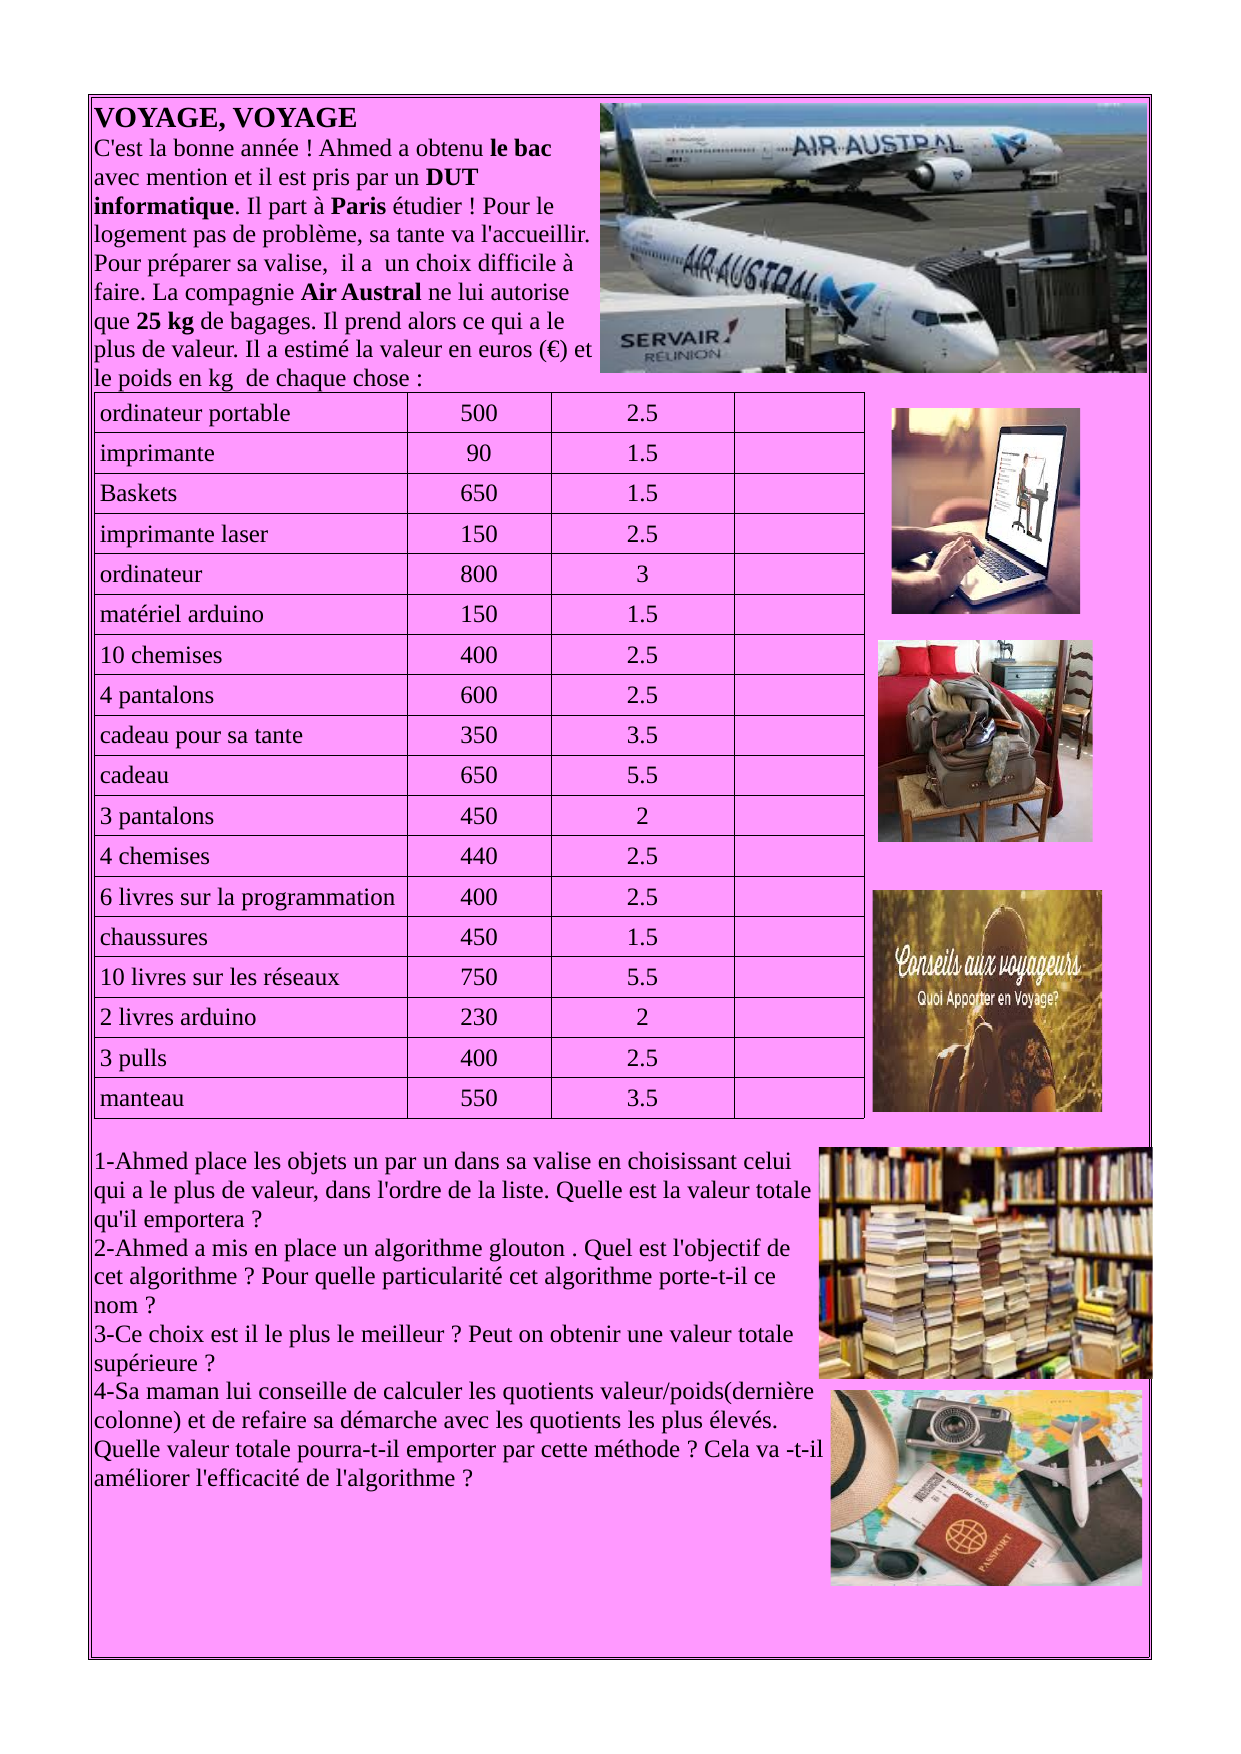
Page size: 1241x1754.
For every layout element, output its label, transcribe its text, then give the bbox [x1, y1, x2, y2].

table_cell 2 [552, 796, 734, 835]
table_cell 750 [408, 957, 551, 997]
table_cell 2,5 [552, 675, 734, 714]
picture [600, 103, 1147, 373]
text 2-Ahmed a mis en place un algorithme glouton . Quel est l'objectif de cet algorithme ? Pour quelle particularité cet algorithme porte-t-il ce nom ? [94, 1233, 818, 1319]
table_cell [735, 514, 864, 553]
table_cell 440 [408, 836, 551, 876]
table_header ordinateur portable [95, 393, 407, 432]
picture [891, 408, 1081, 614]
table_cell 550 [408, 1078, 551, 1118]
table_cell 6 livres sur la programmation [95, 877, 407, 916]
table_cell cadeau pour sa tante [95, 716, 407, 755]
table_cell 3 [552, 554, 734, 593]
table_cell 400 [408, 635, 551, 674]
table_cell 150 [408, 514, 551, 553]
table_header 2,5 [552, 393, 734, 432]
table_cell 90 [408, 433, 551, 473]
table_cell 2,5 [552, 1038, 734, 1077]
text 3-Ce choix est il le plus le meilleur ? Peut on obtenir une valeur totale supérieure ? [94, 1319, 818, 1376]
table_cell [735, 1078, 864, 1118]
table_cell 150 [408, 595, 551, 634]
table_cell 1,5 [552, 595, 734, 634]
picture [818, 1147, 1153, 1379]
table_cell 1,5 [552, 917, 734, 956]
table_cell 3 pulls [95, 1038, 407, 1077]
table_cell 650 [408, 756, 551, 795]
table_cell [735, 917, 864, 956]
table_cell [735, 716, 864, 755]
text VOYAGE, VOYAGE [94, 100, 1146, 133]
table_cell manteau [95, 1078, 407, 1118]
table_cell 600 [408, 675, 551, 714]
table_cell [735, 796, 864, 835]
table_cell ordinateur [95, 554, 407, 593]
table_cell imprimante laser [95, 514, 407, 553]
picture [878, 640, 1093, 842]
table_cell 4 pantalons [95, 675, 407, 714]
table_cell 5,5 [552, 756, 734, 795]
table_cell 650 [408, 474, 551, 513]
table_cell 2,5 [552, 877, 734, 916]
table_cell [735, 957, 864, 997]
table_cell 2 [552, 998, 734, 1037]
table_cell [735, 635, 864, 674]
table_cell 400 [408, 877, 551, 916]
table_cell 450 [408, 796, 551, 835]
table_cell 400 [408, 1038, 551, 1077]
table_cell 350 [408, 716, 551, 755]
table_cell 1,5 [552, 433, 734, 473]
picture [872, 890, 1103, 1112]
table_cell [735, 675, 864, 714]
table_cell 450 [408, 917, 551, 956]
table_cell [735, 877, 864, 916]
table_cell Baskets [95, 474, 407, 513]
table_cell 2,5 [552, 836, 734, 876]
text C'est la bonne année ! Ahmed a obtenu le bac avec mention et il est pris par un DUT informatique. Il part à Paris étudier ! Pour le logement pas de problème, sa tante va l'accueillir. Pour préparer sa valise, il a un choix difficile à faire. La compagnie Air Austral ne lui autorise que 25 kg de bagages. Il prend alors ce qui a le plus de valeur. Il a estimé la valeur en euros (€) et le poids en kg de chaque chose : [94, 133, 1146, 392]
table_cell 10 chemises [95, 635, 407, 674]
table_cell 2,5 [552, 635, 734, 674]
table_cell [735, 595, 864, 634]
table_cell 230 [408, 998, 551, 1037]
table_header 500 [408, 393, 551, 432]
table_cell 2,5 [552, 514, 734, 553]
table_cell imprimante [95, 433, 407, 473]
table_cell [735, 756, 864, 795]
text 1-Ahmed place les objets un par un dans sa valise en choisissant celui qui a le plus de valeur, dans l'ordre de la liste. Quelle est la valeur totale qu'il emportera ? [94, 1146, 1146, 1233]
table_cell 4 chemises [95, 836, 407, 876]
table_cell [735, 433, 864, 473]
table_cell [735, 474, 864, 513]
table_cell 2 livres arduino [95, 998, 407, 1037]
table_cell [735, 1038, 864, 1077]
table_cell [735, 554, 864, 593]
table_cell 5,5 [552, 957, 734, 997]
table_cell [735, 998, 864, 1037]
table_cell 3,5 [552, 1078, 734, 1118]
table_cell cadeau [95, 756, 407, 795]
table_cell matériel arduino [95, 595, 407, 634]
table_cell 3 pantalons [95, 796, 407, 835]
table_cell 10 livres sur les réseaux [95, 957, 407, 997]
picture [830, 1390, 1143, 1586]
table_cell 3,5 [552, 716, 734, 755]
table_cell chaussures [95, 917, 407, 956]
text 4-Sa maman lui conseille de calculer les quotients valeur/poids(dernière colonne) et de refaire sa démarche avec les quotients les plus élevés. Quelle valeur totale pourra-t-il emporter par cette méthode ? Cela va -t-il améliorer l'efficacité de l'algorithme ? [94, 1376, 1146, 1491]
table_cell [735, 836, 864, 876]
table_header [735, 393, 864, 432]
table_cell 1,5 [552, 474, 734, 513]
table_cell 800 [408, 554, 551, 593]
